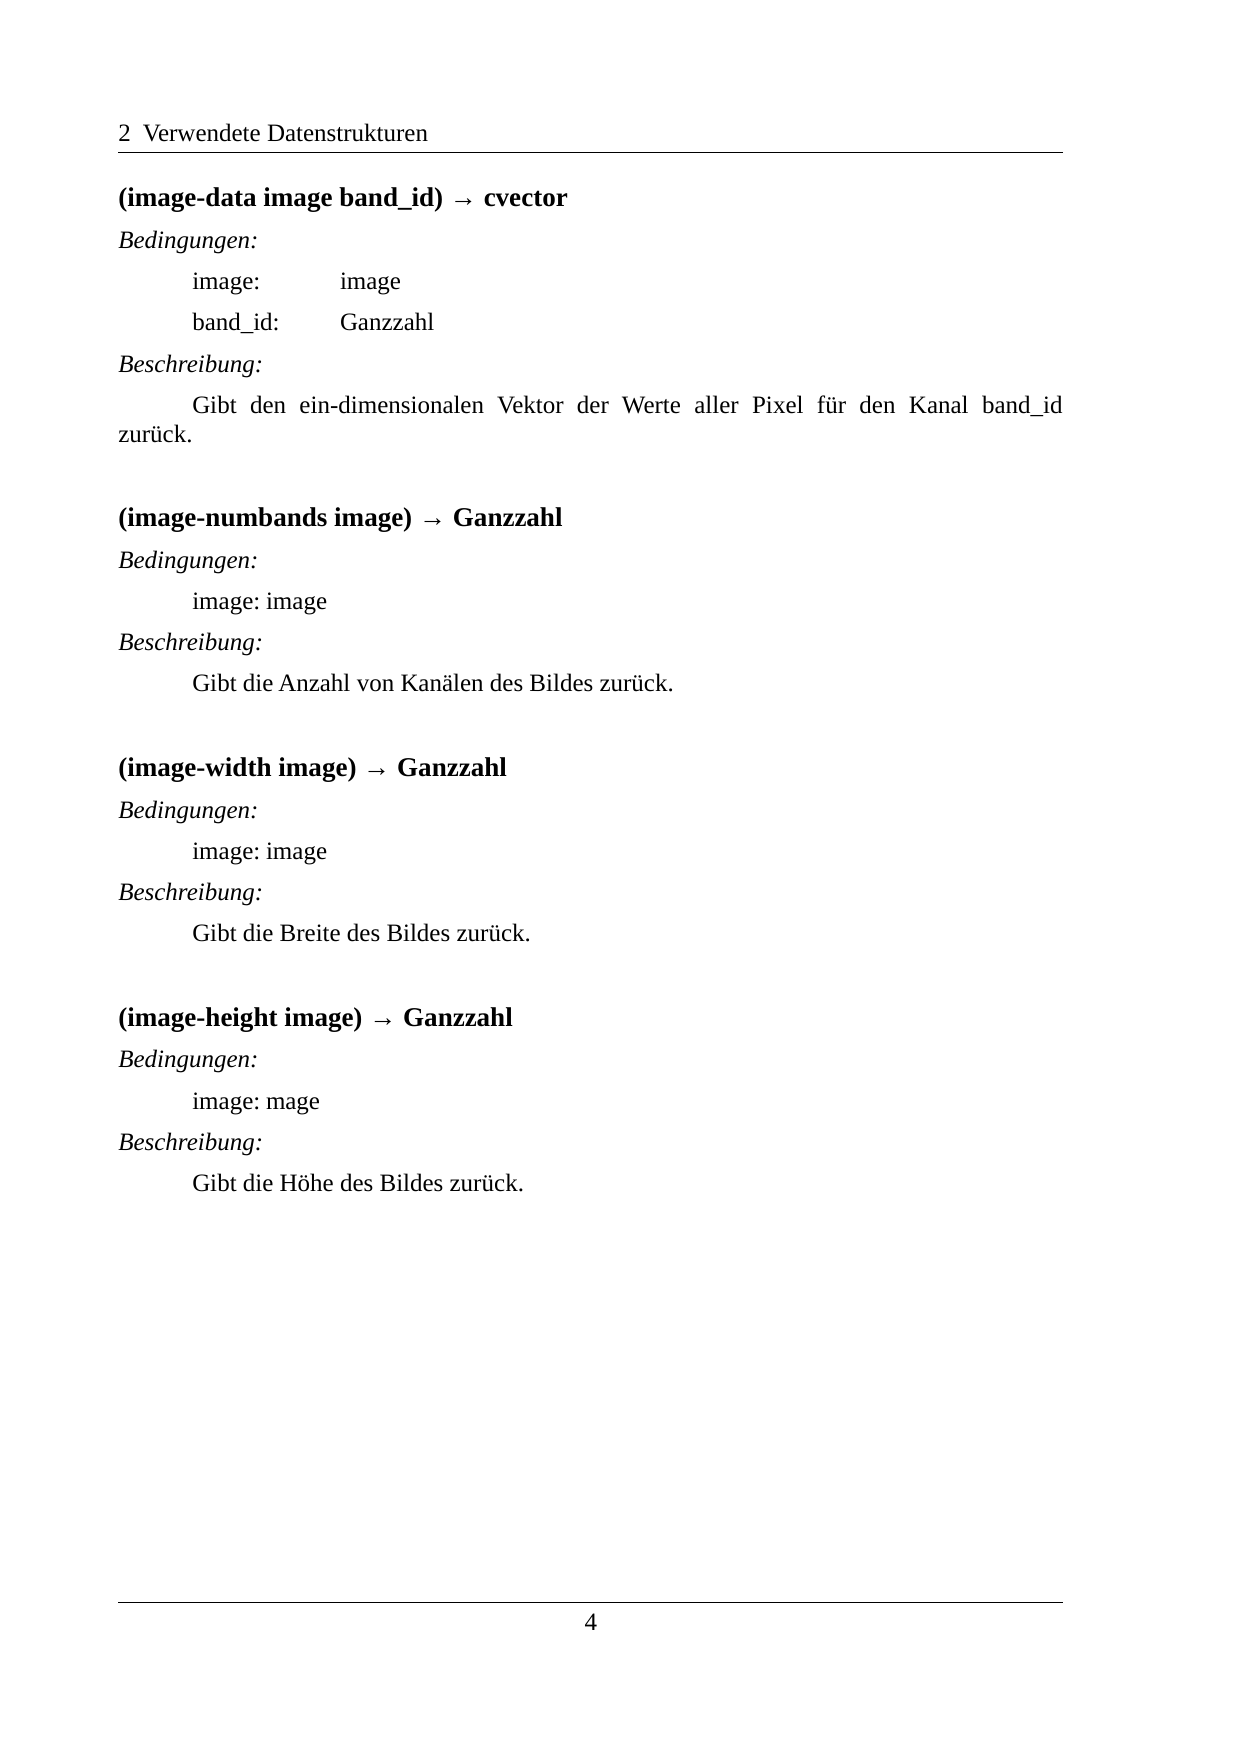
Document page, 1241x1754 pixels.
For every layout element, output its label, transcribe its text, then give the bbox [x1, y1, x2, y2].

text (image-width image) → Ganzzahl [118, 751, 1063, 782]
text Gibt die Anzahl von Kanälen des Bildes zurück. [118, 668, 1063, 697]
text band_id: Ganzzahl [118, 307, 1063, 336]
text Bedingungen: [118, 795, 1063, 823]
text image: mage [118, 1086, 1063, 1114]
text Beschreibung: [118, 349, 1063, 377]
text Bedingungen: [118, 225, 1063, 254]
text image: image [118, 836, 1063, 865]
text Gibt die Höhe des Bildes zurück. [118, 1168, 1063, 1197]
text Beschreibung: [118, 877, 1063, 906]
text (image-height image) → Ganzzahl [118, 1001, 1063, 1032]
text (image-data image band_id) → cvector [118, 181, 1063, 212]
text Bedingungen: [118, 545, 1063, 573]
text image: image [118, 266, 1063, 295]
text (image-numbands image) → Ganzzahl [118, 501, 1063, 532]
text Beschreibung: [118, 627, 1063, 656]
text Beschreibung: [118, 1127, 1063, 1156]
text Bedingungen: [118, 1044, 1063, 1073]
text Gibt die Breite des Bildes zurück. [118, 918, 1063, 947]
text image: image [118, 586, 1063, 615]
text Gibt den ein-dimensionalen Vektor der Werte aller Pixel für den Kanal band_id zurück. [118, 390, 1063, 447]
